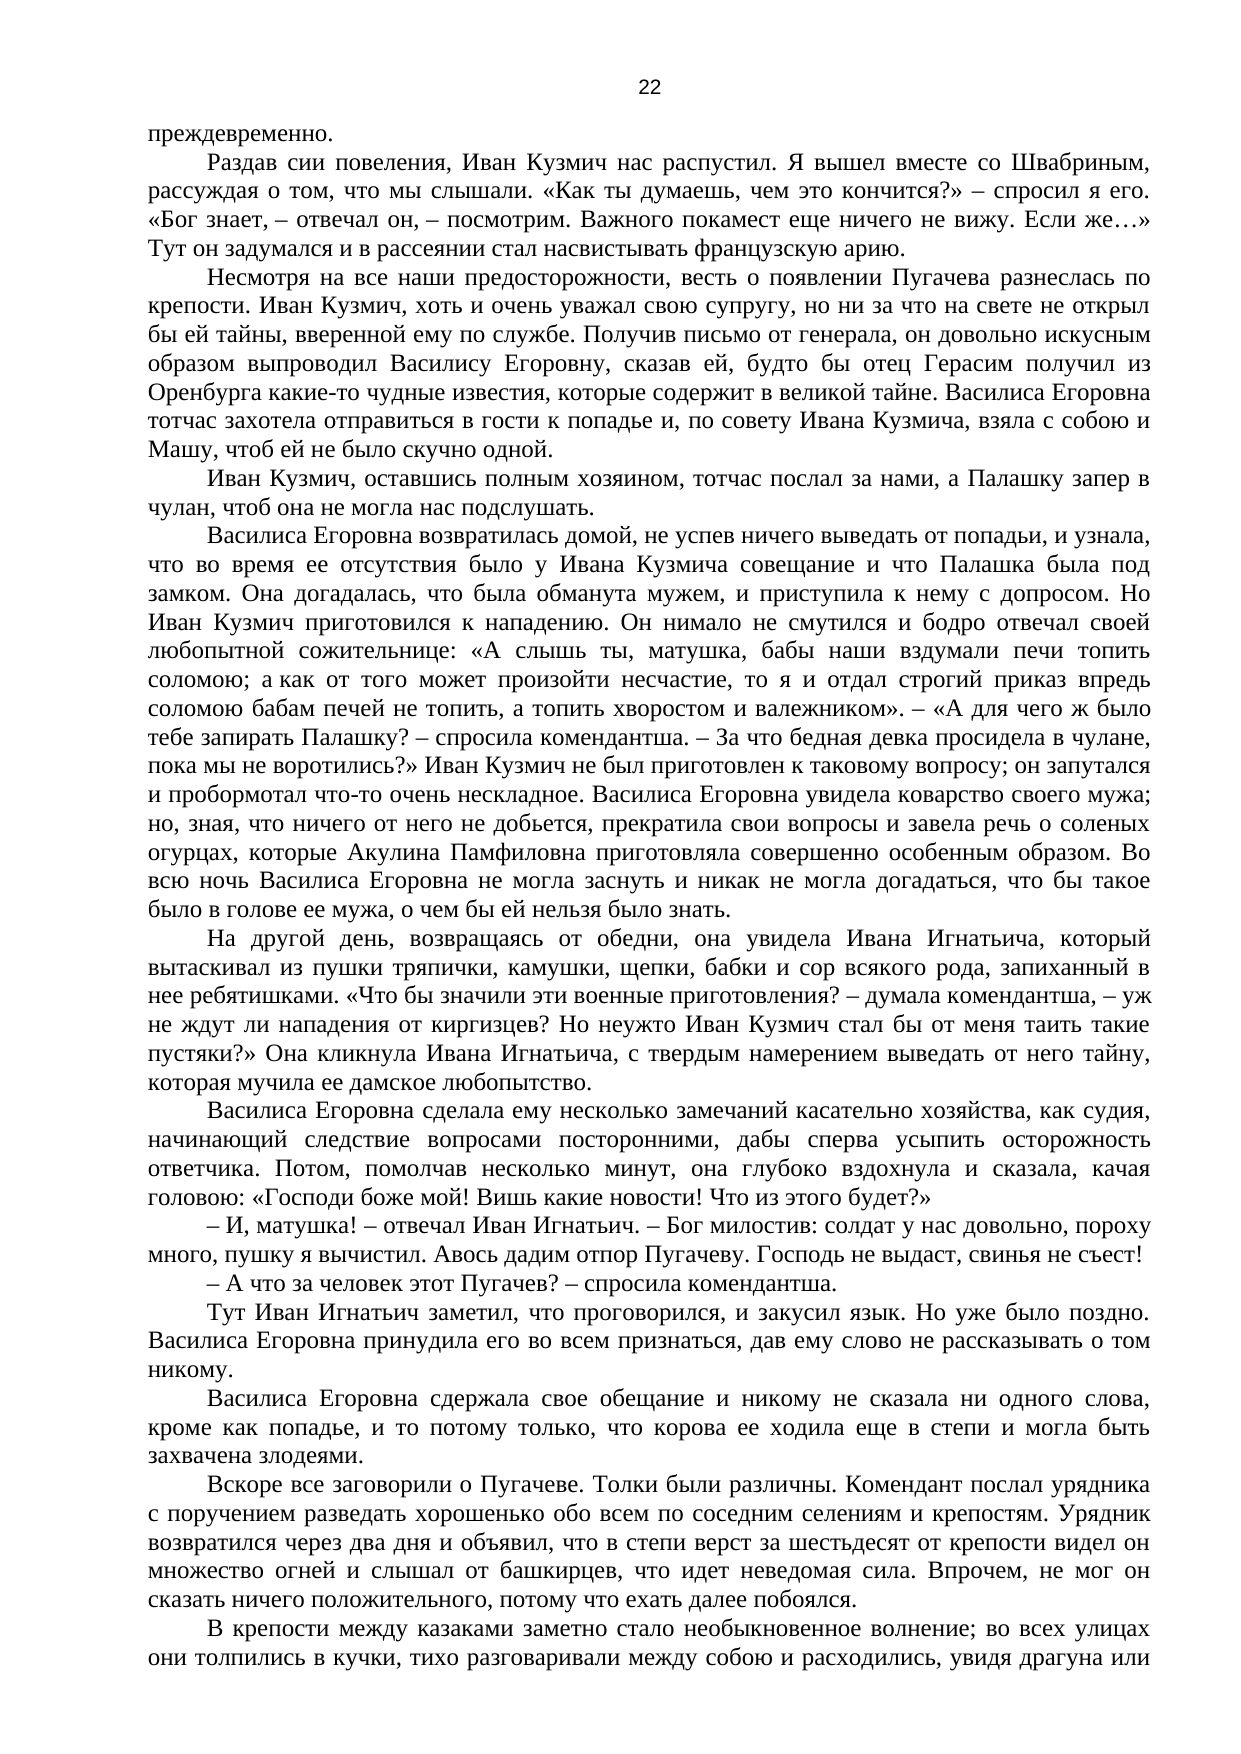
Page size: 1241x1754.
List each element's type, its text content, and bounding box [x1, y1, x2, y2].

text преждевременно. [148, 118, 1152, 147]
text Вскоре все заговорили о Пугачеве. Толки были различны. Комендант послал урядника с поручением разведать хорошенько обо всем по соседним селениям и крепостям. Урядник возвратился через два дня и объявил, что в степи верст за шестьдесят от крепости видел он множество огней и слышал от башкирцев, что идет неведомая сила. Впрочем, не мог он сказать ничего положительного, потому что ехать далее побоялся. [148, 1469, 1152, 1613]
text Тут Иван Игнатьич заметил, что проговорился, и закусил язык. Но уже было поздно. Василиса Егоровна принудила его во всем признаться, дав ему слово не рассказывать о том никому. [148, 1297, 1152, 1383]
text Василиса Егоровна возвратилась домой, не успев ничего выведать от попадьи, и узнала, что во время ее отсутствия было у Ивана Кузмича совещание и что Палашка была под замком. Она догадалась, что была обманута мужем, и приступила к нему с допросом. Но Иван Кузмич приготовился к нападению. Он нимало не смутился и бодро отвечал своей любопытной сожительнице: «А слышь ты, матушка, бабы наши вздумали печи топить соломою; а как от того может произойти несчастие, то я и отдал строгий приказ впредь соломою бабам печей не топить, а топить хворостом и валежником». – «А для чего ж было тебе запирать Палашку? – спросила комендантша. – За что бедная девка просидела в чулане, пока мы не воротились?» Иван Кузмич не был приготовлен к таковому вопросу; он запутался и пробормотал что‑то очень нескладное. Василиса Егоровна увидела коварство своего мужа; но, зная, что ничего от него не добьется, прекратила свои вопросы и завела речь о соленых огурцах, которые Акулина Памфиловна приготовляла совершенно особенным образом. Во всю ночь Василиса Егоровна не могла заснуть и никак не могла догадаться, что бы такое было в голове ее мужа, о чем бы ей нельзя было знать. [148, 521, 1152, 923]
text – И, матушка! – отвечал Иван Игнатьич. – Бог милостив: солдат у нас довольно, пороху много, пушку я вычистил. Авось дадим отпор Пугачеву. Господь не выдаст, свинья не съест! [148, 1211, 1152, 1268]
text На другой день, возвращаясь от обедни, она увидела Ивана Игнатьича, который вытаскивал из пушки тряпички, камушки, щепки, бабки и сор всякого рода, запиханный в нее ребятишками. «Что бы значили эти военные приготовления? – думала комендантша, – уж не ждут ли нападения от киргизцев? Но неужто Иван Кузмич стал бы от меня таить такие пустяки?» Она кликнула Ивана Игнатьича, с твердым намерением выведать от него тайну, которая мучила ее дамское любопытство. [148, 923, 1152, 1096]
text Несмотря на все наши предосторожности, весть о появлении Пугачева разнеслась по крепости. Иван Кузмич, хоть и очень уважал свою супругу, но ни за что на свете не открыл бы ей тайны, вверенной ему по службе. Получив письмо от генерала, он довольно искусным образом выпроводил Василису Егоровну, сказав ей, будто бы отец Герасим получил из Оренбурга какие‑то чудные известия, которые содержит в великой тайне. Василиса Егоровна тотчас захотела отправиться в гости к попадье и, по совету Ивана Кузмича, взяла с собою и Машу, чтоб ей не было скучно одной. [148, 262, 1152, 463]
text Василиса Егоровна сделала ему несколько замечаний касательно хозяйства, как судия, начинающий следствие вопросами посторонними, дабы сперва усыпить осторожность ответчика. Потом, помолчав несколько минут, она глубоко вздохнула и сказала, качая головою: «Господи боже мой! Вишь какие новости! Что из этого будет?» [148, 1096, 1152, 1211]
text В крепости между казаками заметно стало необыкновенное волнение; во всех улицах они толпились в кучки, тихо разговаривали между собою и расходились, увидя драгуна или [148, 1613, 1152, 1671]
text Иван Кузмич, оставшись полным хозяином, тотчас послал за нами, а Палашку запер в чулан, чтоб она не могла нас подслушать. [148, 463, 1152, 521]
text Василиса Егоровна сдержала свое обещание и никому не сказала ни одного слова, кроме как попадье, и то потому только, что корова ее ходила еще в степи и могла быть захвачена злодеями. [148, 1383, 1152, 1469]
text – А что за человек этот Пугачев? – спросила комендантша. [148, 1268, 1152, 1297]
text Раздав сии повеления, Иван Кузмич нас распустил. Я вышел вместе со Швабриным, рассуждая о том, что мы слышали. «Как ты думаешь, чем это кончится?» – спросил я его. «Бог знает, – отвечал он, – посмотрим. Важного покамест еще ничего не вижу. Если же…» Тут он задумался и в рассеянии стал насвистывать французскую арию. [148, 147, 1152, 262]
